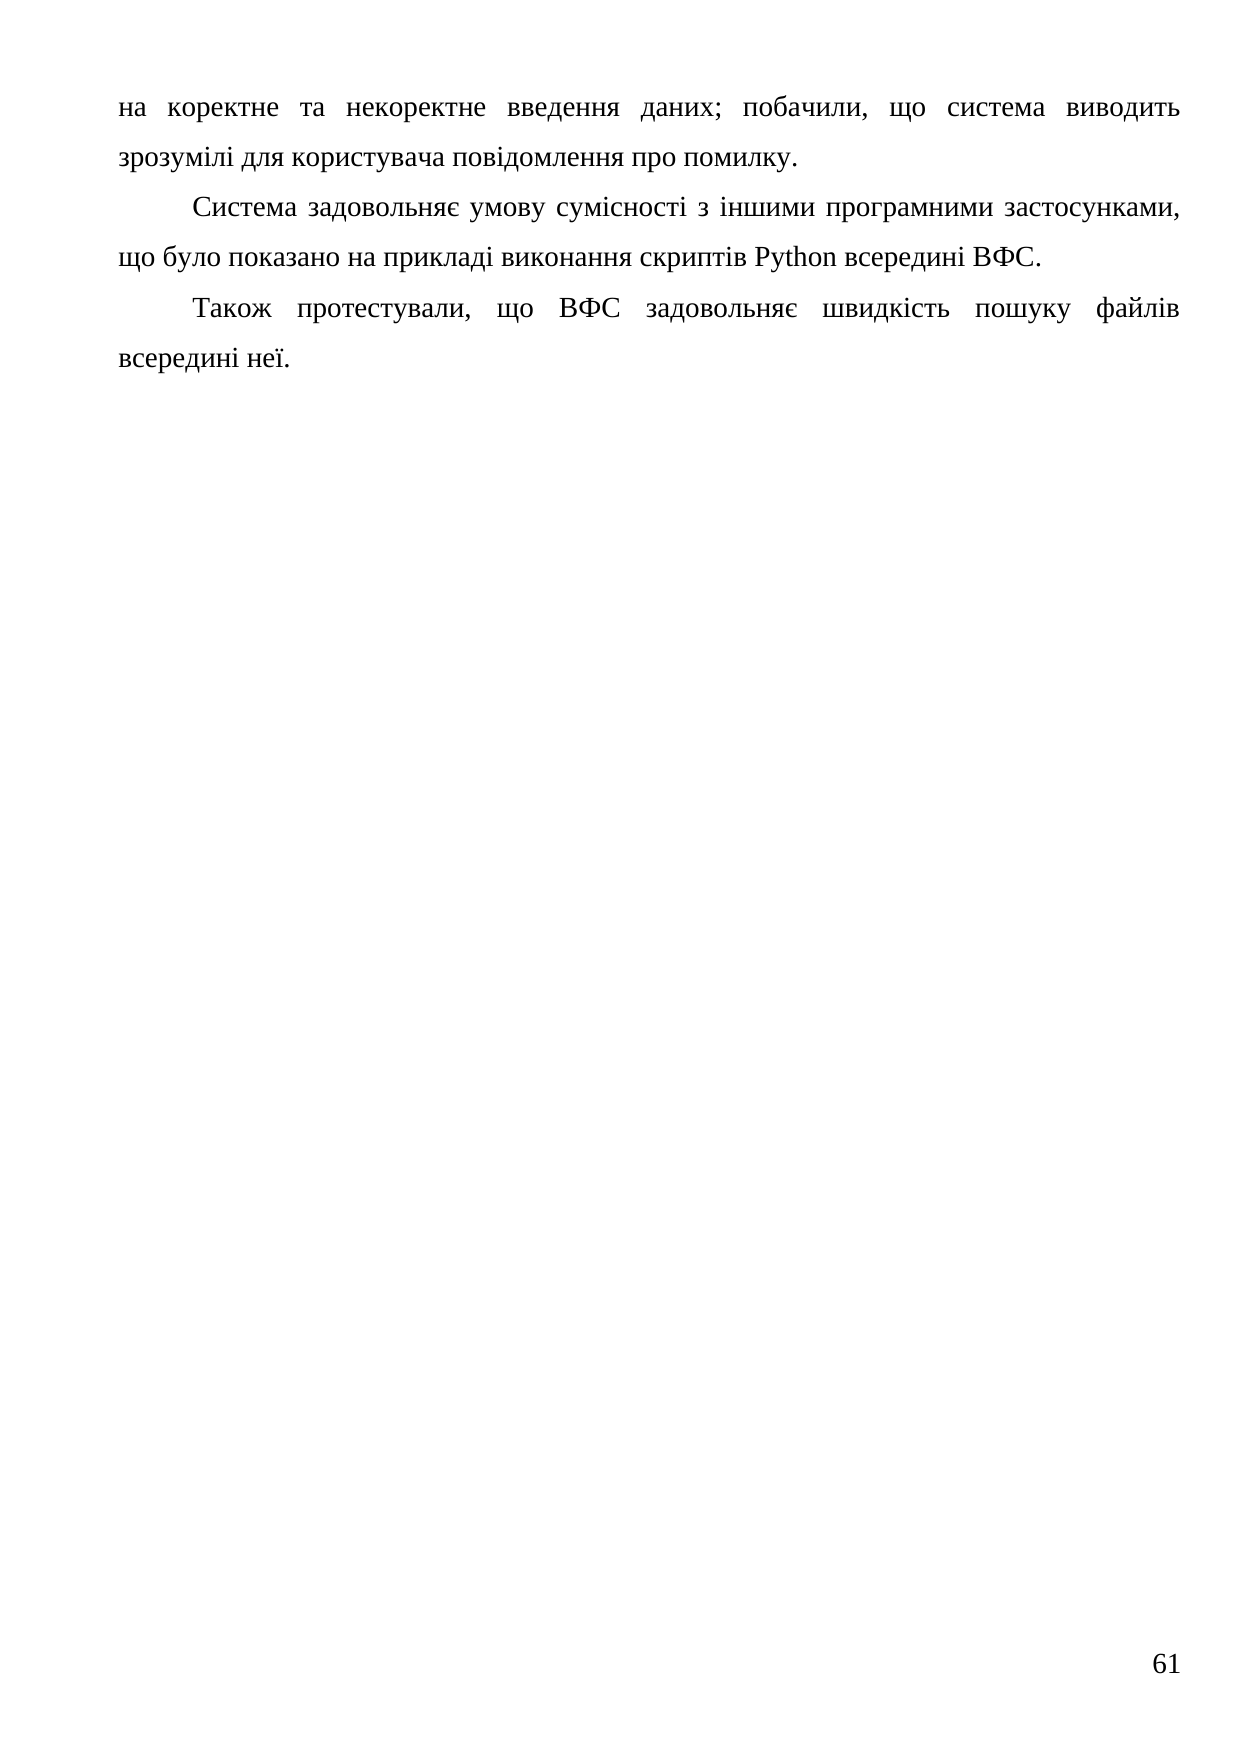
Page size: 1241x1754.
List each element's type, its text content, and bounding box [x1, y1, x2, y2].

text на коректне та некоректне введення даних; побачили, що система виводить зрозумілі для користувача повідомлення про помилку. [118, 89, 1181, 172]
text Також протестували, що ВФС задовольняє швидкість пошуку файлів всередині неї. [118, 290, 1181, 374]
text Система задовольняє умову сумісності з іншими програмними застосунками, що було показано на прикладі виконання скриптів Python всередині ВФС. [118, 189, 1181, 273]
